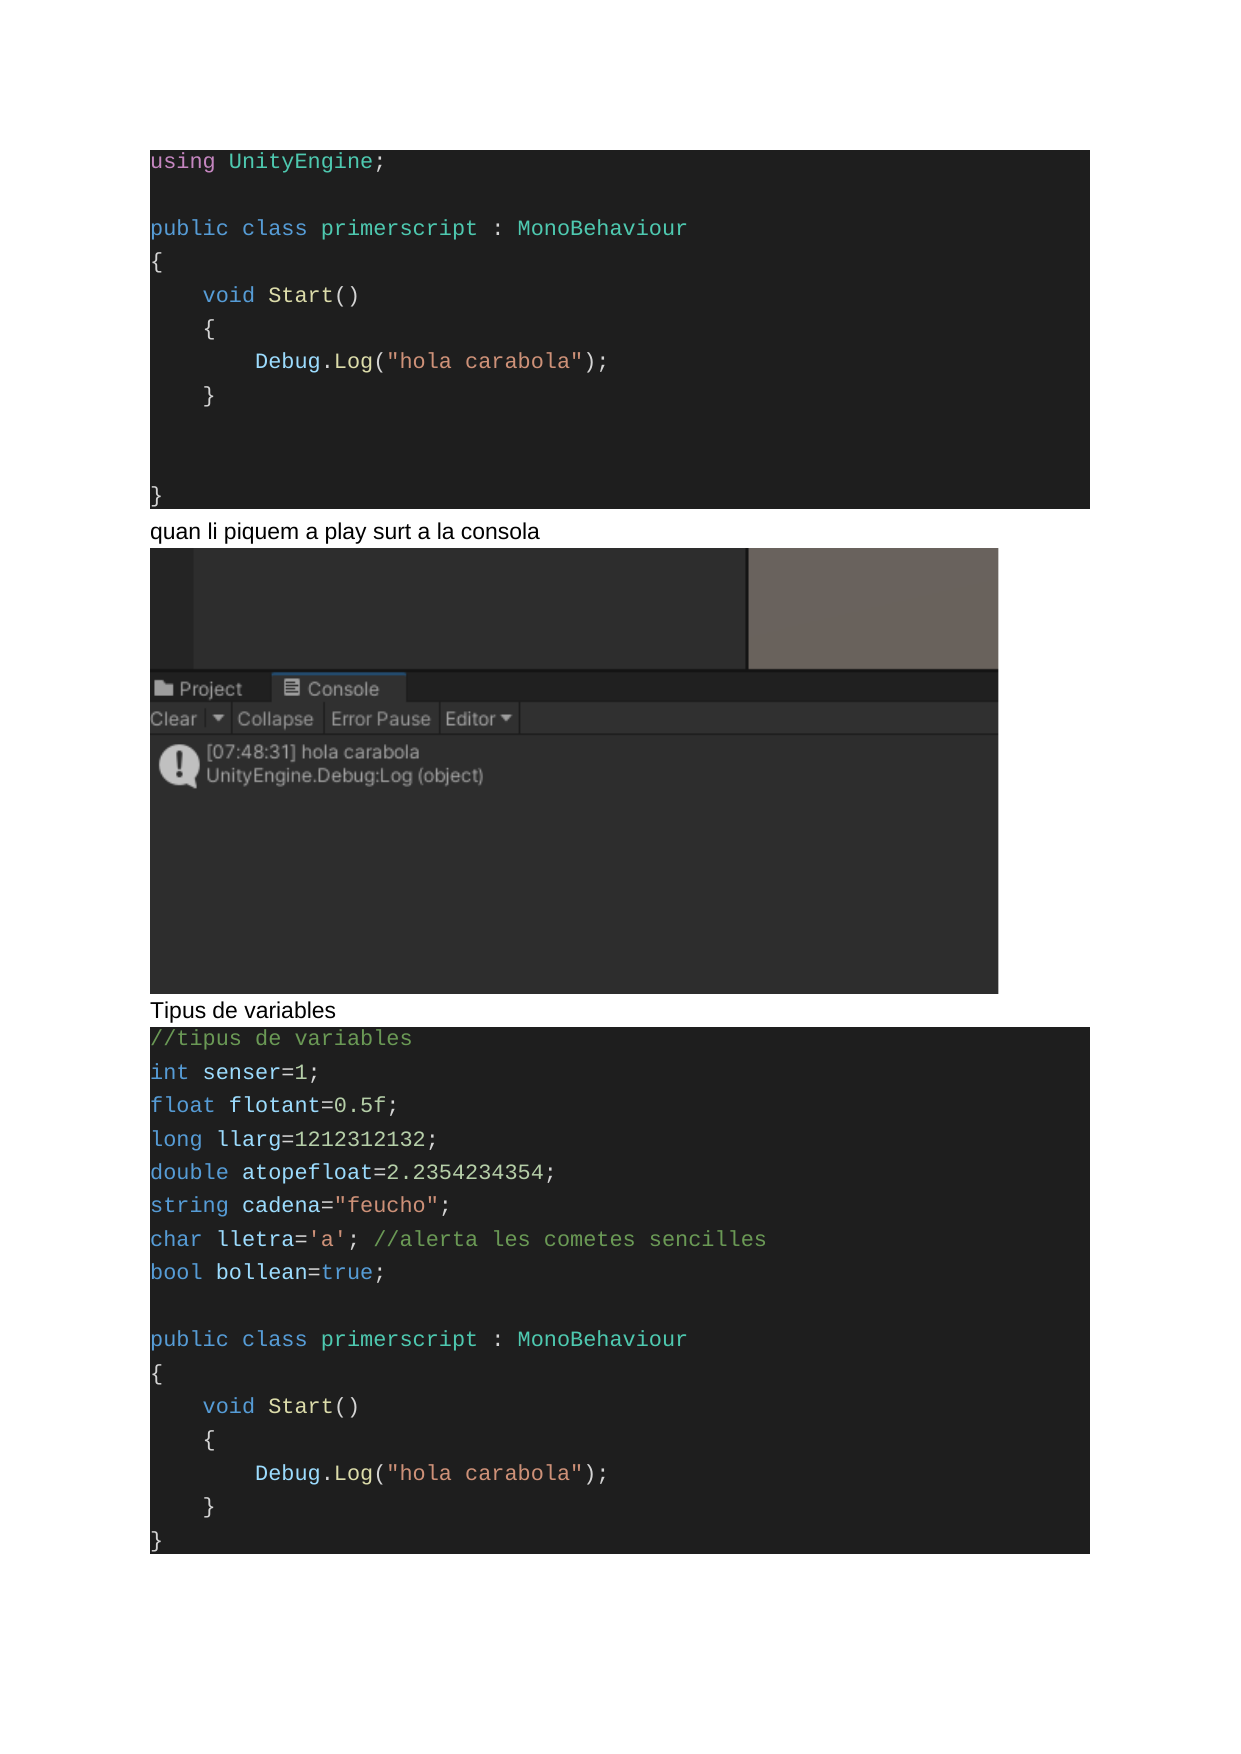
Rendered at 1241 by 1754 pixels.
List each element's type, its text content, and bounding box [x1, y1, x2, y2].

text } [150, 1496, 1090, 1520]
text void Start() [150, 1395, 1090, 1420]
text { [150, 1362, 1090, 1387]
text } [150, 484, 1090, 509]
text double atopefloat=2.2354234354; [150, 1161, 1090, 1186]
text Tipus de variables [150, 997, 1090, 1023]
text //tipus de variables [150, 1027, 1090, 1052]
text } [150, 384, 1090, 409]
text long llarg=1212312132; [150, 1128, 1090, 1152]
text float flotant=0.5f; [150, 1094, 1090, 1119]
text quan li piquem a play surt a la consola [150, 518, 1090, 544]
text int senser=1; [150, 1061, 1090, 1086]
picture [150, 548, 999, 994]
text using UnityEngine; [150, 150, 1090, 175]
text { [150, 1429, 1090, 1453]
text string cadena="feucho"; [150, 1194, 1090, 1219]
text } [150, 1529, 1090, 1554]
text char lletra='a'; //alerta les cometes sencilles [150, 1228, 1090, 1253]
text { [150, 317, 1090, 342]
text bool bollean=true; [150, 1261, 1090, 1286]
text public class primerscript : MonoBehaviour [150, 1328, 1090, 1353]
text void Start() [150, 284, 1090, 308]
text Debug.Log("hola carabola"); [150, 351, 1090, 375]
text Debug.Log("hola carabola"); [150, 1462, 1090, 1487]
text public class primerscript : MonoBehaviour [150, 217, 1090, 242]
text { [150, 250, 1090, 275]
